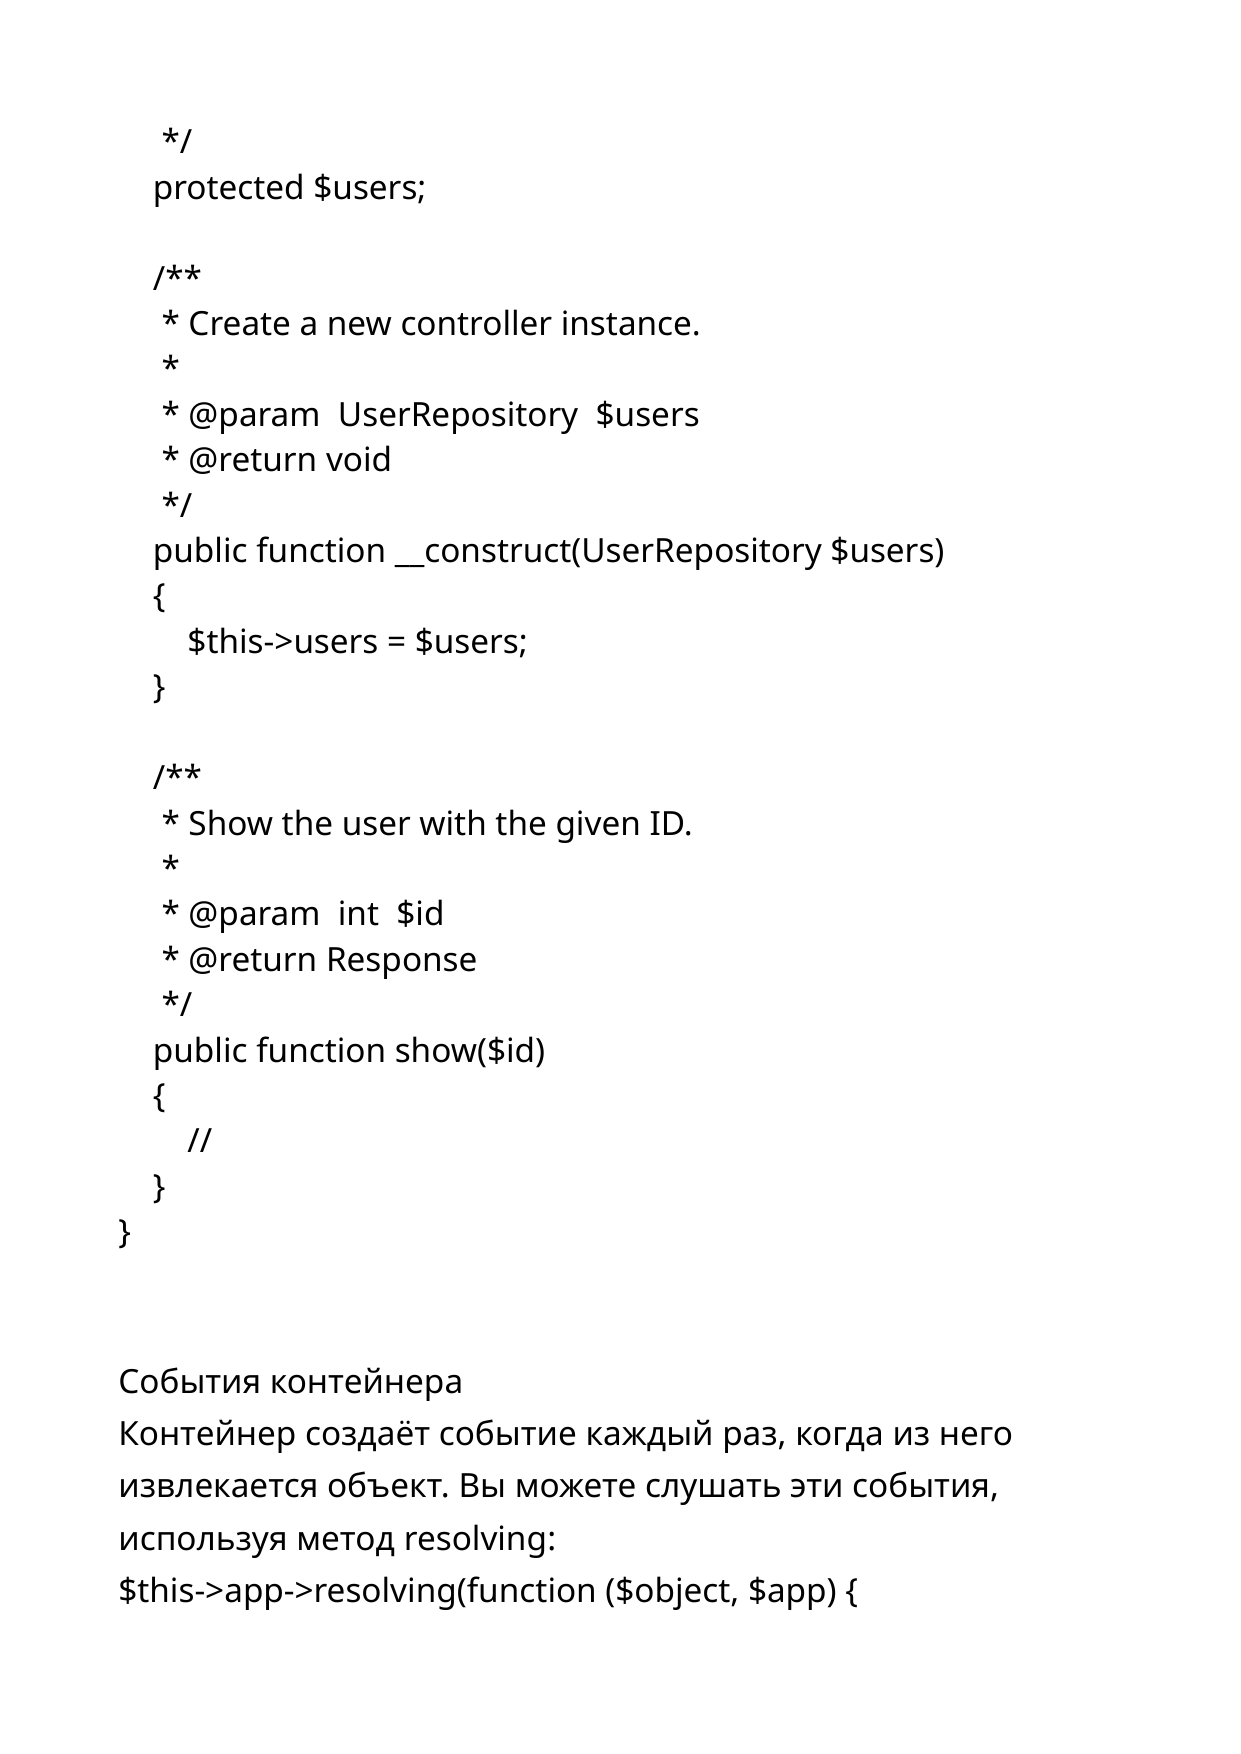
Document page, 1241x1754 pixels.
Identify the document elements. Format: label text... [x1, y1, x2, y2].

text * Create a new controller instance. [118, 300, 1122, 345]
text $this->users = $users; [118, 618, 1122, 663]
text public function show($id) [118, 1026, 1122, 1072]
text // [118, 1117, 1122, 1163]
text } [118, 663, 1122, 708]
text * Show the user with the given ID. [118, 799, 1122, 845]
text */ [118, 481, 1122, 527]
text { [118, 1072, 1122, 1117]
text $this->app->resolving(function ($object, $app) { [118, 1567, 1122, 1612]
text public function __construct(UserRepository $users) [118, 527, 1122, 572]
text */ [118, 981, 1122, 1026]
text * @param int $id [118, 890, 1122, 936]
text /** [118, 254, 1122, 300]
text } [118, 1163, 1122, 1208]
text protected $users; [118, 163, 1122, 209]
text { [118, 572, 1122, 618]
text } [118, 1208, 1122, 1253]
text /** [118, 754, 1122, 799]
text * @param UserRepository $users [118, 391, 1122, 436]
text */ [118, 118, 1122, 163]
text * @return Response [118, 936, 1122, 981]
text * [118, 845, 1122, 890]
text События контейнера [118, 1358, 1122, 1403]
text * @return void [118, 436, 1122, 481]
text * [118, 345, 1122, 391]
text Контейнер создаёт событие каждый раз, когда из него извлекается объект. Вы можете слушать эти события, используя метод resolving: [118, 1410, 1122, 1560]
